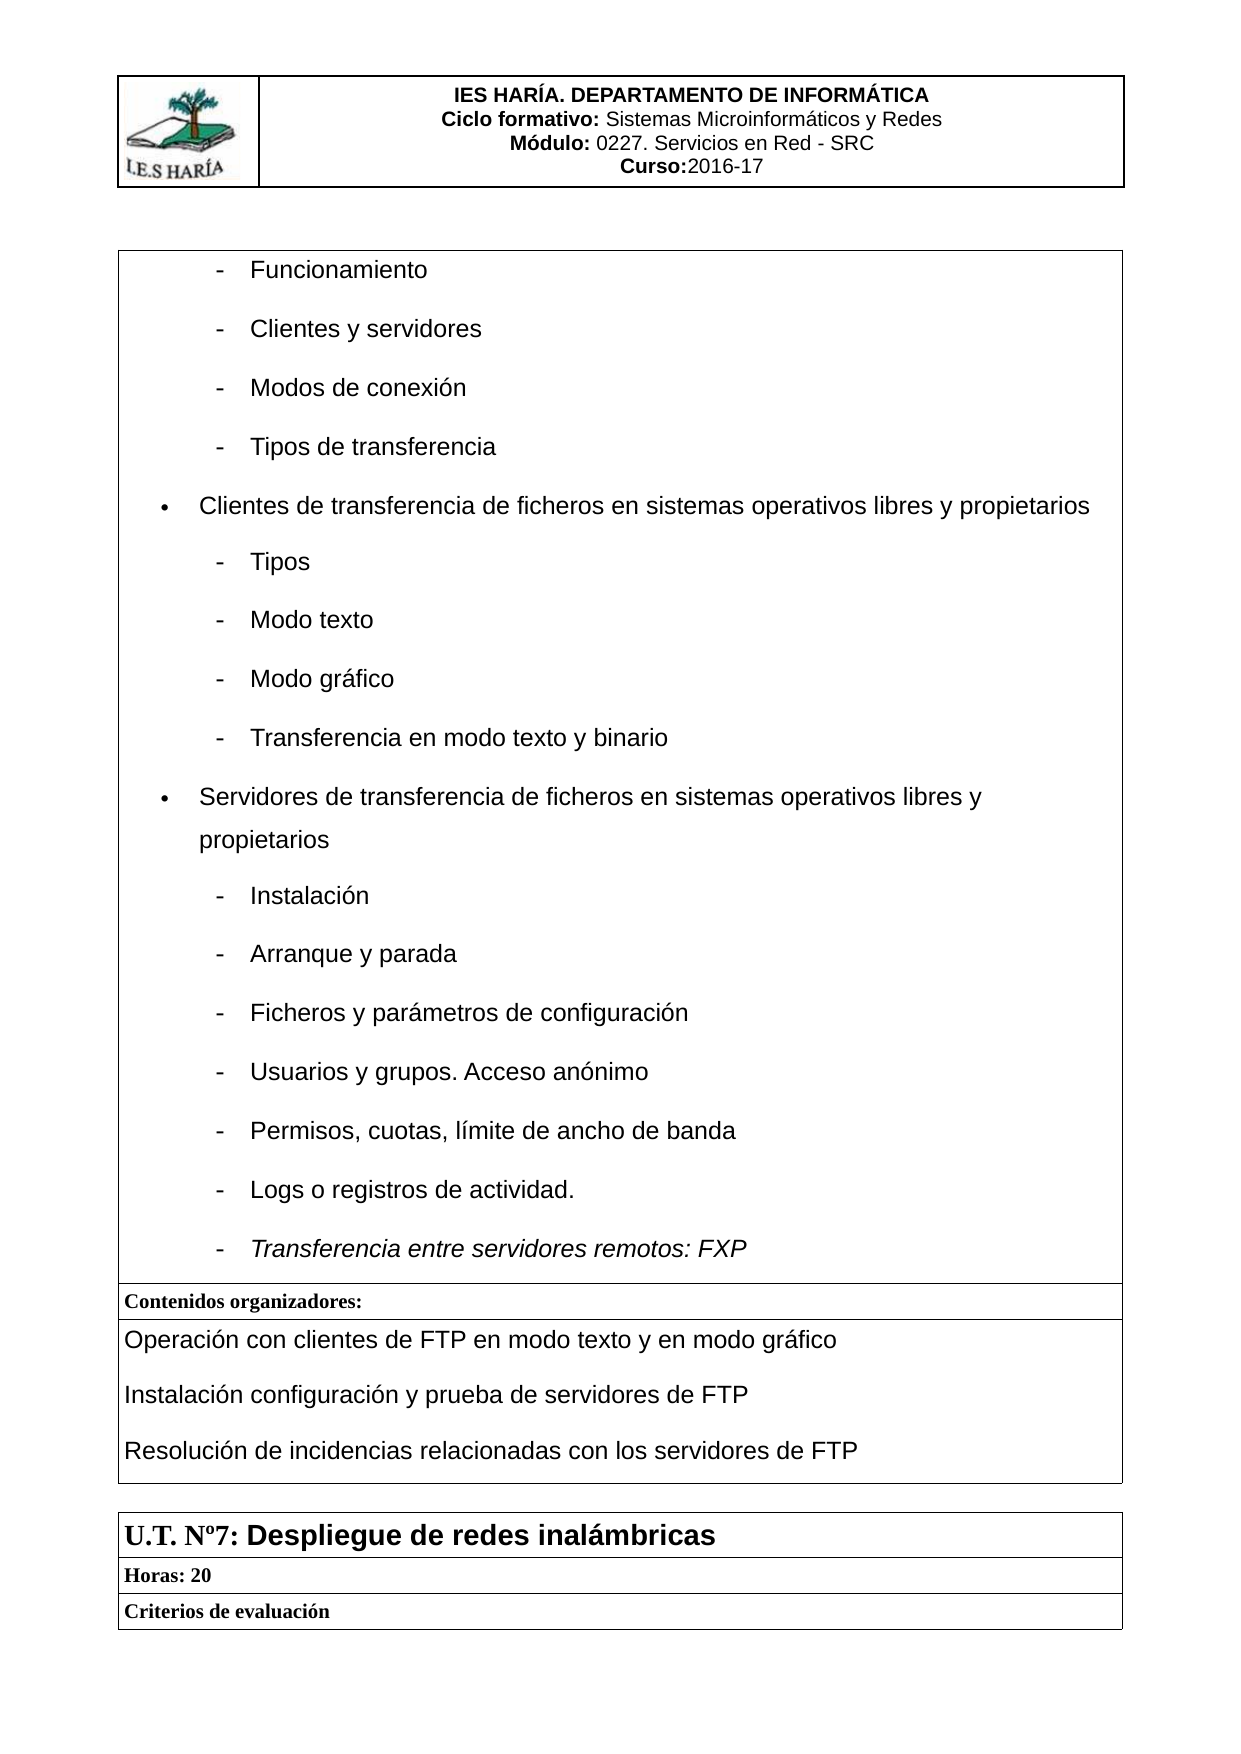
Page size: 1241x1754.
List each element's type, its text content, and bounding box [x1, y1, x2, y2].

table_cell Contenidos organizadores: [119, 1284, 1122, 1319]
table_cell Operación con clientes de FTP en modo texto y en modo gráfico Instalación configuración y prueba de servidores de FTP Resolución de incidencias relacionadas con los servidores de FTP [119, 1320, 1122, 1483]
table_cell Horas: 20 [119, 1558, 1122, 1593]
picture [123, 82, 241, 180]
table_header U.T. Nº7: Despliegue de redes inalámbricas [119, 1513, 1122, 1557]
table_cell Criterios de evaluación [119, 1594, 1122, 1628]
table_cell Funcionamiento Clientes y servidores Modos de conexión Tipos de transferencia Clientes de transferencia de ficheros en sistemas operativos libres y propietarios Tipos Modo texto Modo gráfico Transferencia en modo texto y binario Servidores de transferencia de ficheros en sistemas operativos libres y propietarios Instalación Arranque y parada Ficheros y parámetros de configuración Usuarios y grupos. Acceso anónimo Permisos, cuotas, límite de ancho de banda Logs o registros de actividad. Transferencia entre servidores remotos: FXP [119, 251, 1122, 1283]
